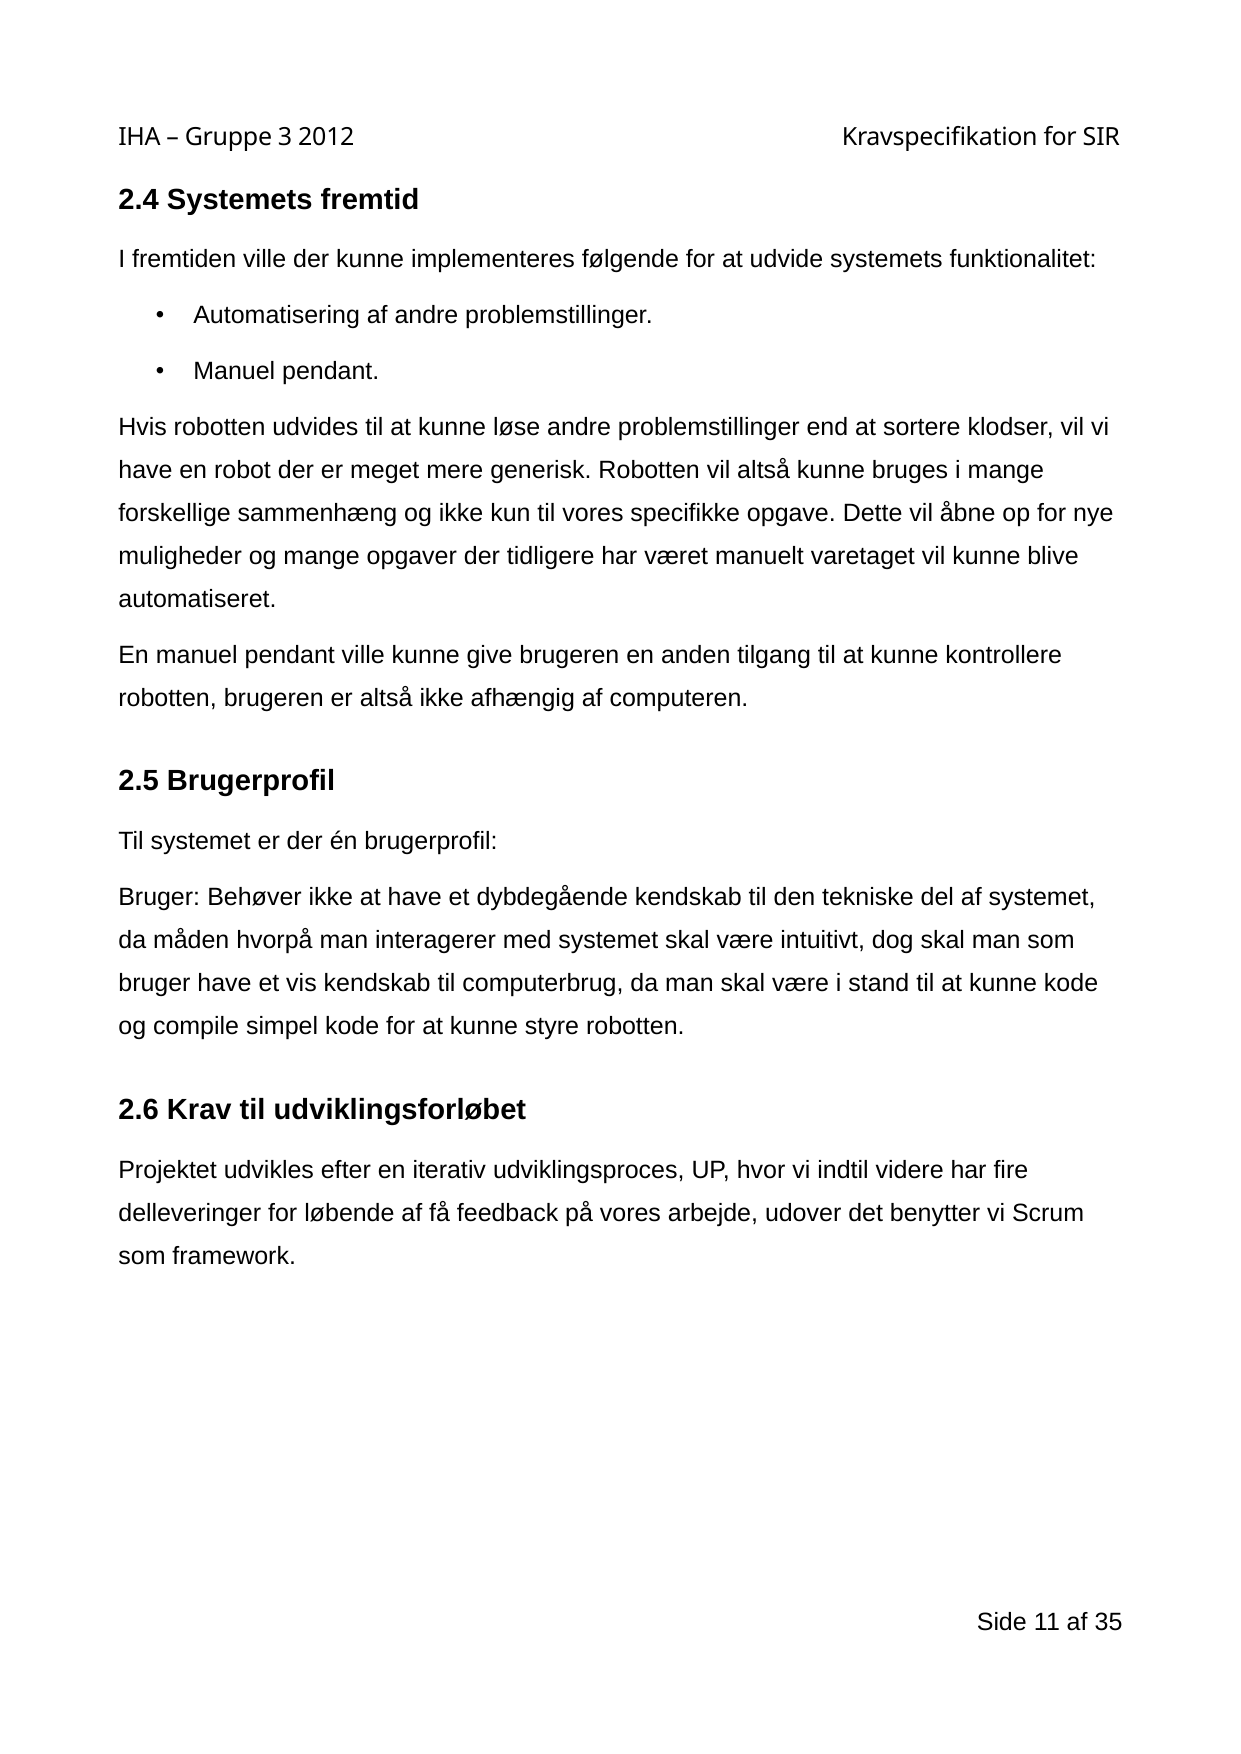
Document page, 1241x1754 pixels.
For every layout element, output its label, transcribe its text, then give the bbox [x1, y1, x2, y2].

text Projektet udvikles efter en iterativ udviklingsproces, UP, hvor vi indtil videre har fire delleveringer for løbende af få feedback på vores arbejde, udover det benytter vi Scrum som framework. [118, 1155, 1122, 1270]
text I fremtiden ville der kunne implementeres følgende for at udvide systemets funktionalitet: [118, 244, 1122, 273]
text Hvis robotten udvides til at kunne løse andre problemstillinger end at sortere klodser, vil vi have en robot der er meget mere generisk. Robotten vil altså kunne bruges i mange forskellige sammenhæng og ikke kun til vores specifikke opgave. Dette vil åbne op for nye muligheder og mange opgaver der tidligere har været manuelt varetaget vil kunne blive automatiseret. [118, 412, 1122, 613]
subtitle 2.6 Krav til udviklingsforløbet [118, 1092, 1122, 1125]
text Bruger: Behøver ikke at have et dybdegående kendskab til den tekniske del af systemet, da måden hvorpå man interagerer med systemet skal være intuitivt, dog skal man som bruger have et vis kendskab til computerbrug, da man skal være i stand til at kunne kode og compile simpel kode for at kunne styre robotten. [118, 882, 1122, 1040]
text En manuel pendant ville kunne give brugeren en anden tilgang til at kunne kontrollere robotten, brugeren er altså ikke afhængig af computeren. [118, 640, 1122, 712]
subtitle 2.4 Systemets fremtid [118, 182, 1122, 215]
list Automatisering af andre problemstillinger. [156, 300, 1122, 329]
list Manuel pendant. [156, 356, 1122, 385]
subtitle 2.5 Brugerprofil [118, 763, 1122, 797]
text Til systemet er der én brugerprofil: [118, 826, 1122, 855]
